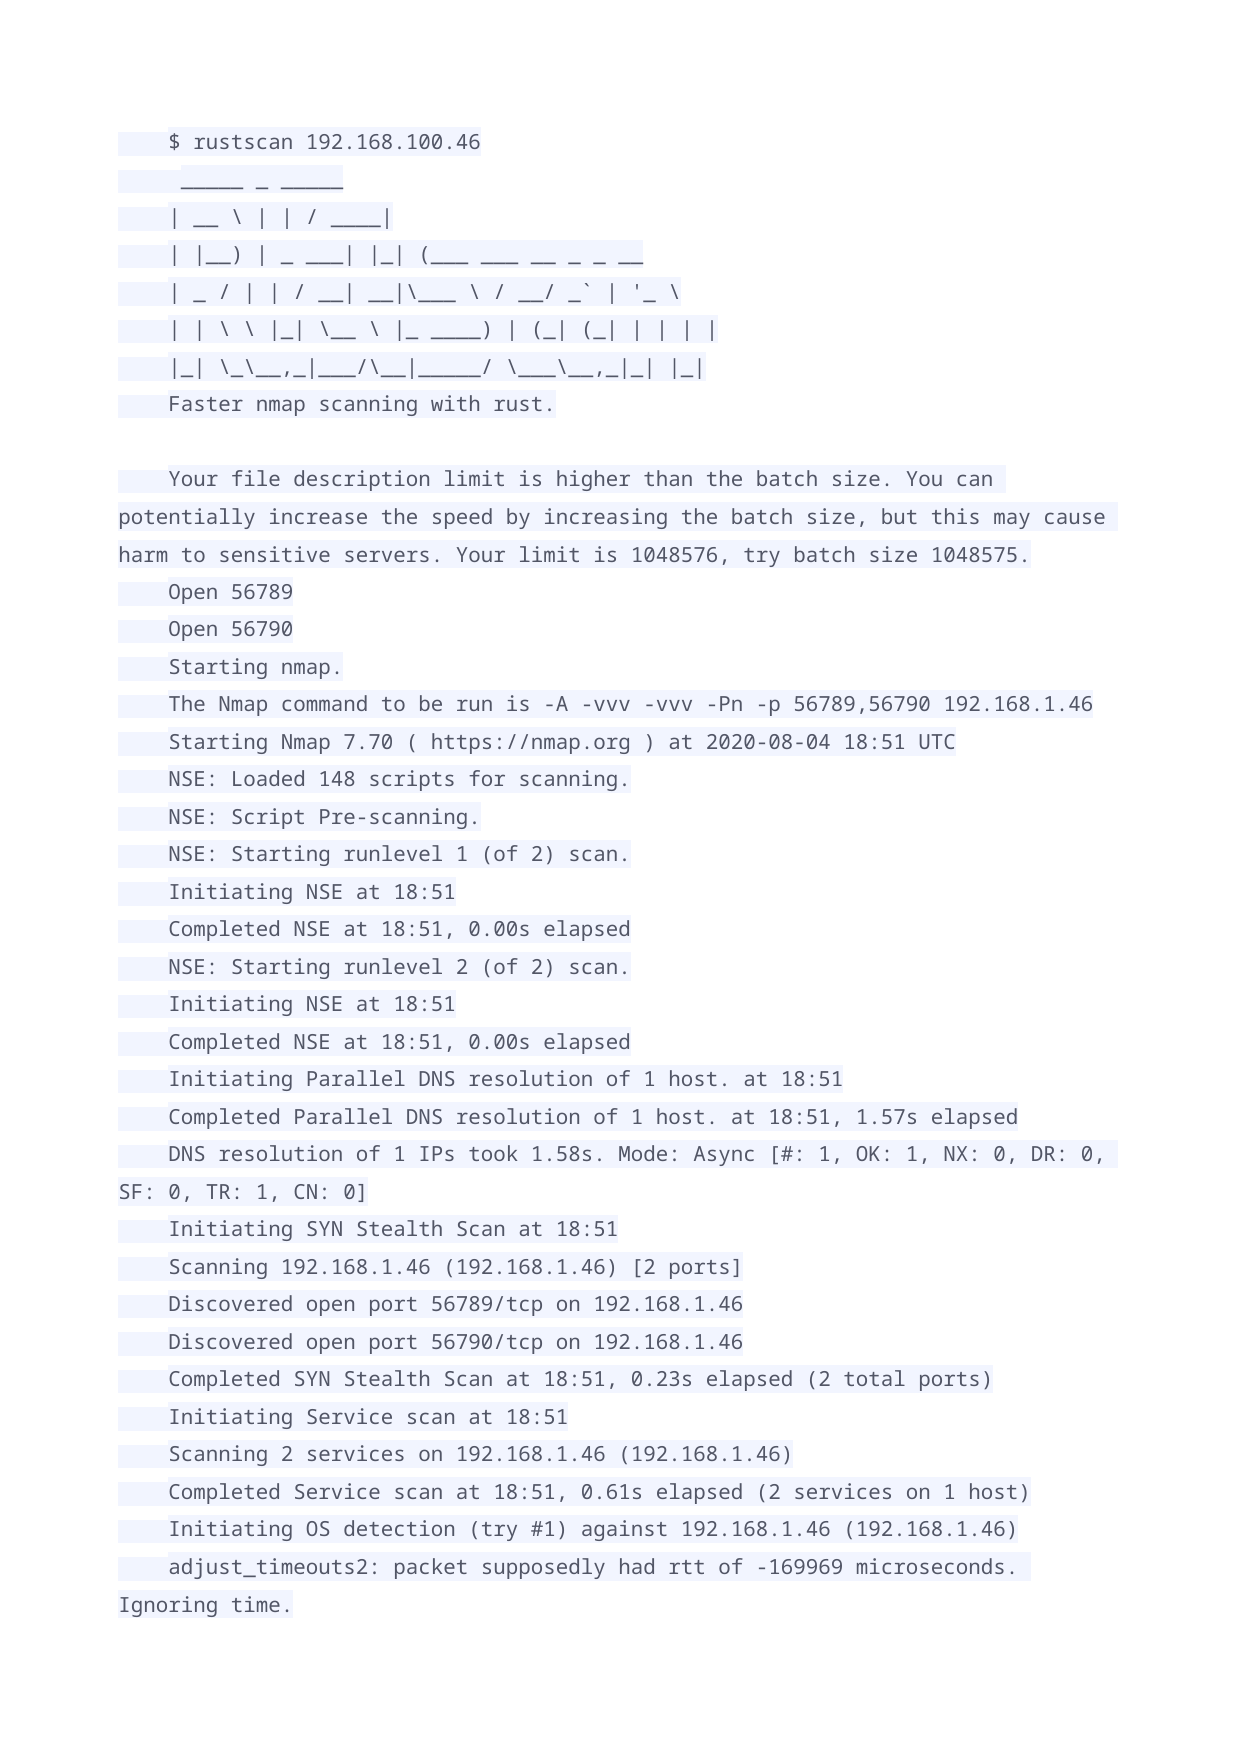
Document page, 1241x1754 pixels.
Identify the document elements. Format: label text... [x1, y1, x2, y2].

text The Nmap command to be run is -A -vvv -vvv -Pn -p 56789,56790 192.168.1.46 [118, 681, 1122, 718]
text Completed SYN Stealth Scan at 18:51, 0.23s elapsed (2 total ports) [118, 1356, 1122, 1393]
text Faster nmap scanning with rust. [118, 381, 1122, 418]
text Open 56790 [118, 606, 1122, 643]
text Completed NSE at 18:51, 0.00s elapsed [118, 1018, 1122, 1056]
text Initiating NSE at 18:51 [118, 868, 1122, 906]
text Starting Nmap 7.70 ( https://nmap.org ) at 2020-08-04 18:51 UTC [118, 718, 1122, 756]
text Scanning 192.168.1.46 (192.168.1.46) [2 ports] [118, 1243, 1122, 1281]
text Completed Parallel DNS resolution of 1 host. at 18:51, 1.57s elapsed [118, 1093, 1122, 1131]
text DNS resolution of 1 IPs took 1.58s. Mode: Async [#: 1, OK: 1, NX: 0, DR: 0, SF: 0, TR: 1, CN: 0] [118, 1131, 1122, 1206]
text | | \ \ |_| \__ \ |_ ____) | (_| (_| | | | | [118, 306, 1122, 343]
text Initiating SYN Stealth Scan at 18:51 [118, 1206, 1122, 1243]
text NSE: Script Pre-scanning. [118, 793, 1122, 831]
text adjust_timeouts2: packet supposedly had rtt of -169969 microseconds. Ignoring time. [118, 1543, 1122, 1618]
text NSE: Loaded 148 scripts for scanning. [118, 756, 1122, 793]
text | __ \ | | / ____| [118, 193, 1122, 231]
text NSE: Starting runlevel 2 (of 2) scan. [118, 943, 1122, 981]
text Starting nmap. [118, 643, 1122, 681]
text Scanning 2 services on 192.168.1.46 (192.168.1.46) [118, 1431, 1122, 1468]
text _____ _ _____ [118, 156, 1122, 193]
text | _ / | | / __| __|\___ \ / __/ _` | '_ \ [118, 268, 1122, 306]
text Initiating NSE at 18:51 [118, 981, 1122, 1018]
text NSE: Starting runlevel 1 (of 2) scan. [118, 831, 1122, 868]
text $ rustscan 192.168.100.46 [118, 118, 1122, 156]
text Completed Service scan at 18:51, 0.61s elapsed (2 services on 1 host) [118, 1468, 1122, 1506]
text Discovered open port 56789/tcp on 192.168.1.46 [118, 1281, 1122, 1318]
text Open 56789 [118, 568, 1122, 606]
text Your file description limit is higher than the batch size. You can potentially increase the speed by increasing the batch size, but this may cause harm to sensitive servers. Your limit is 1048576, try batch size 1048575. [118, 456, 1122, 568]
text Initiating OS detection (try #1) against 192.168.1.46 (192.168.1.46) [118, 1506, 1122, 1543]
text Initiating Parallel DNS resolution of 1 host. at 18:51 [118, 1056, 1122, 1093]
text |_| \_\__,_|___/\__|_____/ \___\__,_|_| |_| [118, 343, 1122, 381]
text Initiating Service scan at 18:51 [118, 1393, 1122, 1431]
text Completed NSE at 18:51, 0.00s elapsed [118, 906, 1122, 943]
text | |__) | _ ___| |_| (___ ___ __ _ _ __ [118, 231, 1122, 268]
text Discovered open port 56790/tcp on 192.168.1.46 [118, 1318, 1122, 1356]
